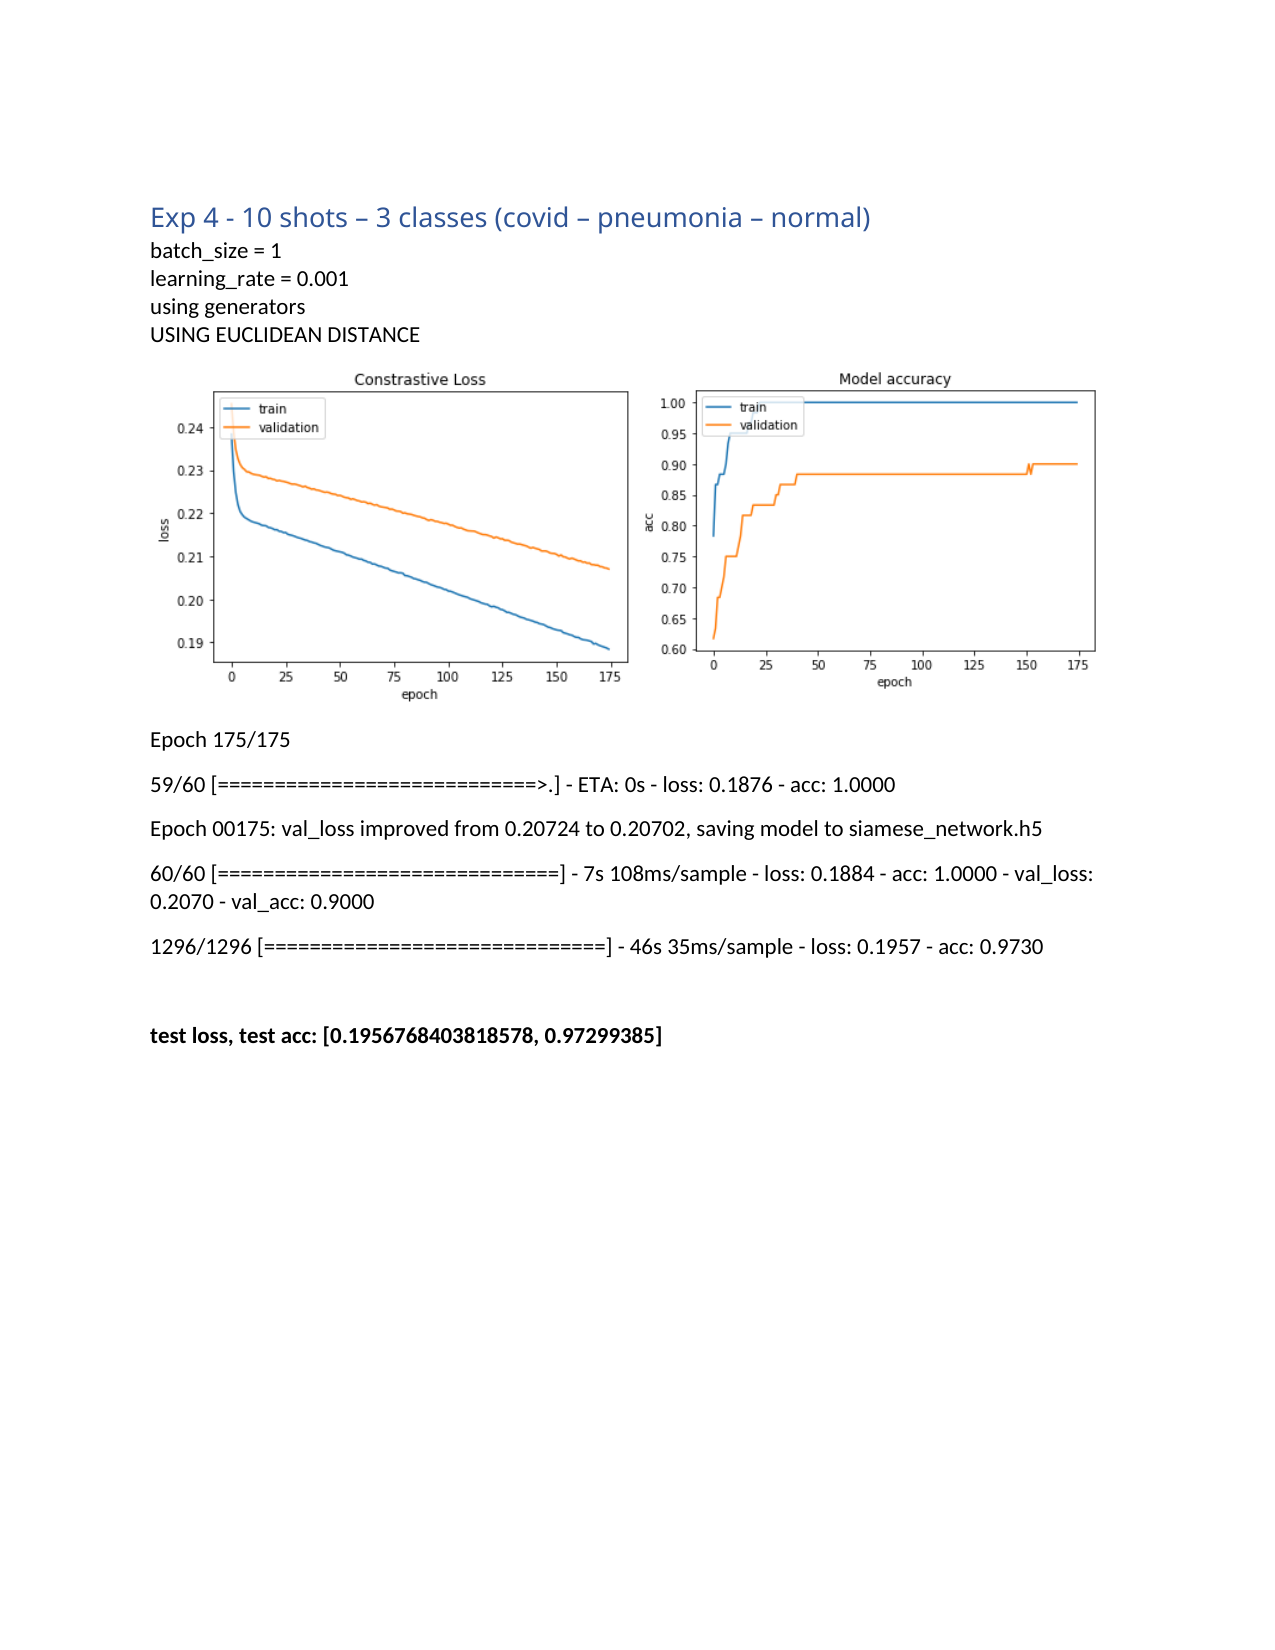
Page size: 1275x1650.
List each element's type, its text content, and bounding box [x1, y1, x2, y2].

text 59/60 [============================>.] - ETA: 0s - loss: 0.1876 - acc: 1.0000 [150, 770, 1125, 798]
text learning_rate = 0.001 [150, 264, 1125, 292]
text Epoch 175/175 [150, 725, 1125, 753]
text 60/60 [==============================] - 7s 108ms/sample - loss: 0.1884 - acc: 1.0000 - val_loss: 0.2070 - val_acc: 0.9000 [150, 859, 1125, 915]
subtitle Exp 4 - 10 shots – 3 classes (covid – pneumonia – normal) [150, 199, 1125, 236]
text test loss, test acc: [0.1956768403818578, 0.97299385] [150, 1021, 1125, 1049]
text using generators [150, 292, 1125, 320]
text Epoch 00175: val_loss improved from 0.20724 to 0.20702, saving model to siamese_network.h5 [150, 814, 1125, 843]
text batch_size = 1 [150, 236, 1125, 264]
text USING EUCLIDEAN DISTANCE [150, 320, 1125, 348]
text 1296/1296 [==============================] - 46s 35ms/sample - loss: 0.1957 - acc: 0.9730 [150, 932, 1125, 960]
